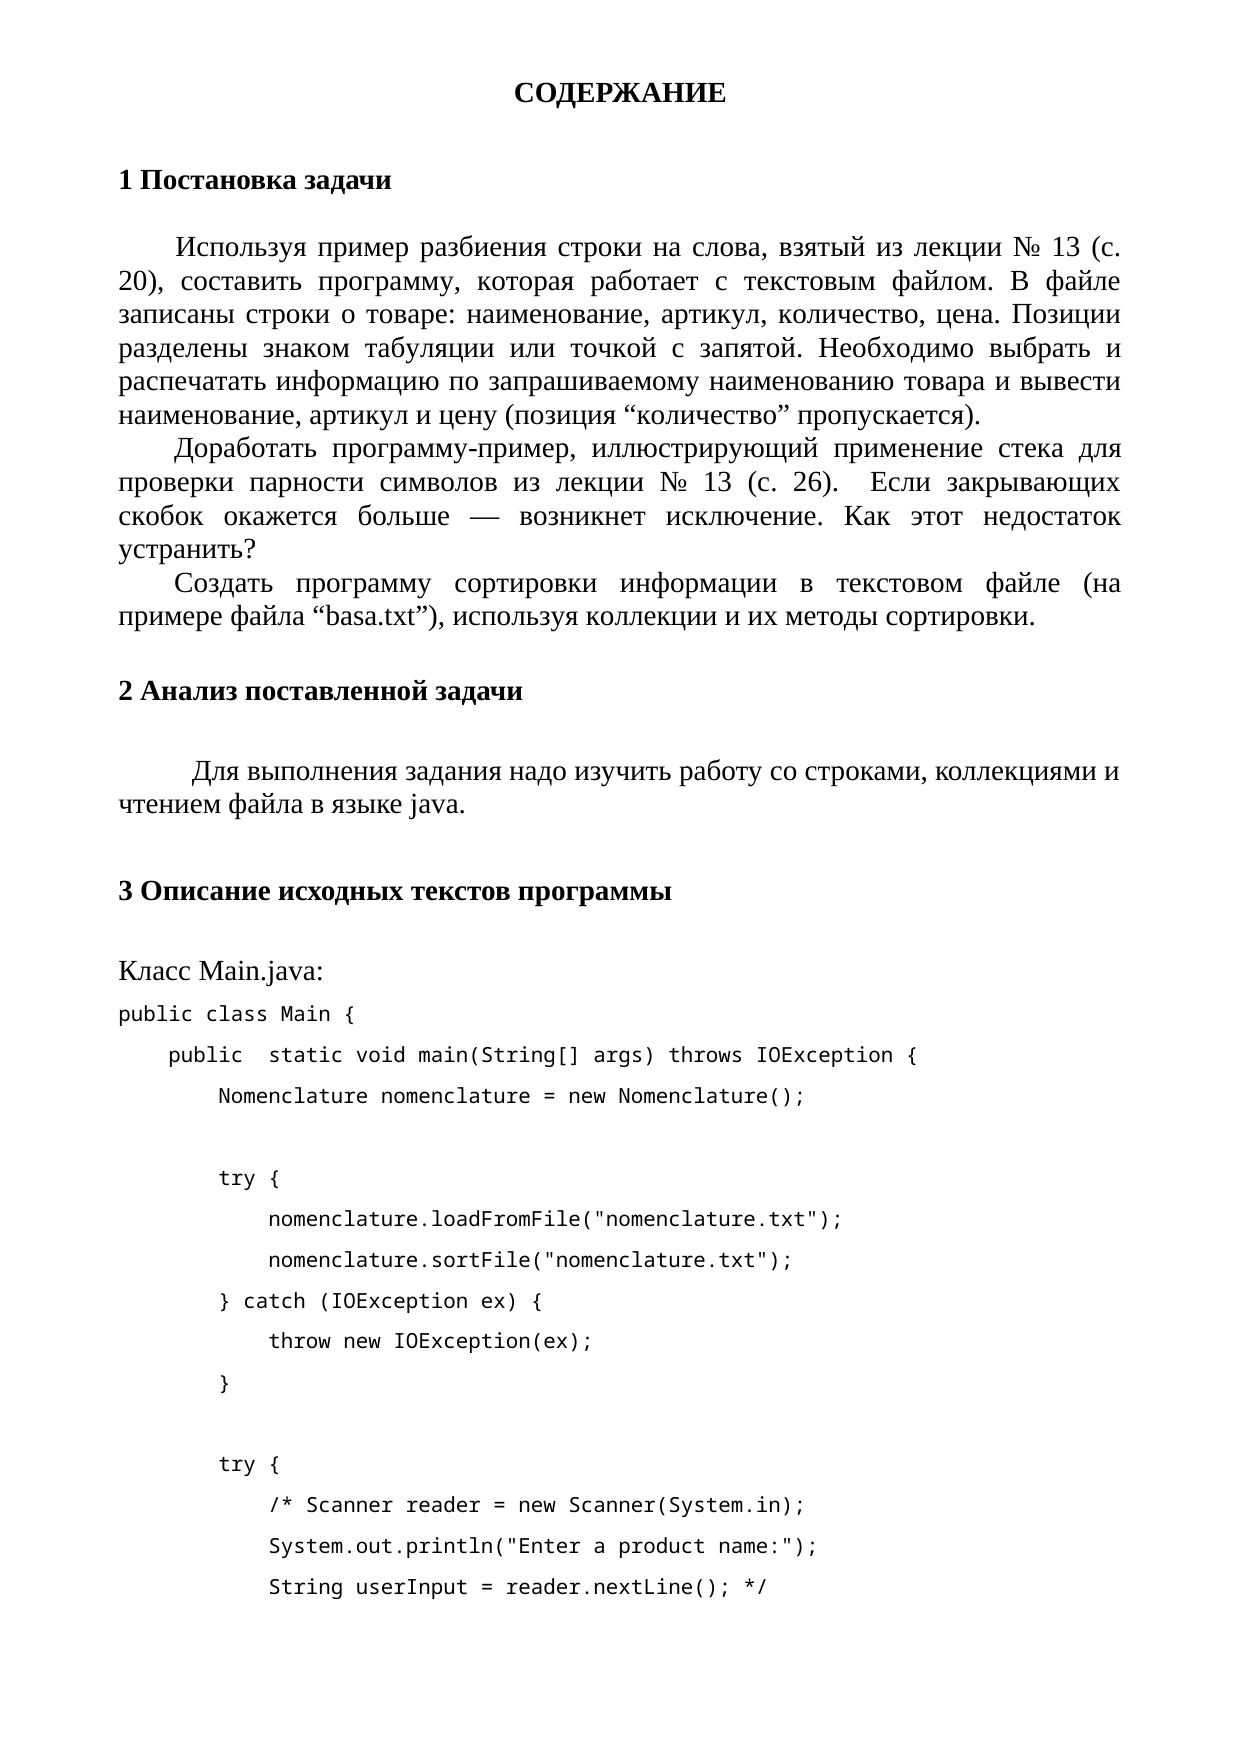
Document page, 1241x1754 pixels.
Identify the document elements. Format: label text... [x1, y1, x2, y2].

text public class Main { [118, 999, 1122, 1028]
text } [118, 1368, 1122, 1396]
text try { [118, 1449, 1122, 1478]
text 3 Описание исходных текстов программы [118, 873, 1122, 907]
text String userInput = reader.nextLine(); */ [118, 1572, 1122, 1601]
text Используя пример разбиения строки на слова, взятый из лекции № 13 (с. 20), составить программу, которая работает с текстовым файлом. В файле записаны строки о товаре: наименование, артикул, количество, цена. Позиции разделены знаком табуляции или точкой с запятой. Необходимо выбрать и распечатать информацию по запрашиваемому наименованию товара и вывести наименование, артикул и цену (позиция “количество” пропускается). [118, 229, 1122, 431]
text nomenclature.loadFromFile("nomenclature.txt"); [118, 1204, 1122, 1232]
text try { [118, 1163, 1122, 1191]
text СОДЕРЖАНИЕ [118, 75, 1122, 108]
text public static void main(String[] args) throws IOException { [118, 1040, 1122, 1068]
text 1 Постановка задачи [118, 162, 1122, 196]
text Создать программу сортировки информации в текстовом файле (на примере файла “basa.txt”), используя коллекции и их методы сортировки. [118, 565, 1122, 632]
text 2 Анализ поставленной задачи [118, 673, 1122, 707]
text throw new IOException(ex); [118, 1327, 1122, 1355]
text nomenclature.sortFile("nomenclature.txt"); [118, 1245, 1122, 1273]
text /* Scanner reader = new Scanner(System.in); [118, 1490, 1122, 1519]
text System.out.println("Enter a product name:"); [118, 1531, 1122, 1560]
text Класс Main.java: [118, 953, 1122, 987]
text Nomenclature nomenclature = new Nomenclature(); [118, 1081, 1122, 1109]
text Доработать программу-пример, иллюстрирующий применение стека для проверки парности символов из лекции № 13 (с. 26). Если закрывающих скобок окажется больше — возникнет исключение. Как этот недостаток устранить? [118, 431, 1122, 565]
text Для выполнения задания надо изучить работу со строками, коллекциями и чтением файла в языке java. [118, 753, 1122, 820]
text } catch (IOException ex) { [118, 1286, 1122, 1314]
